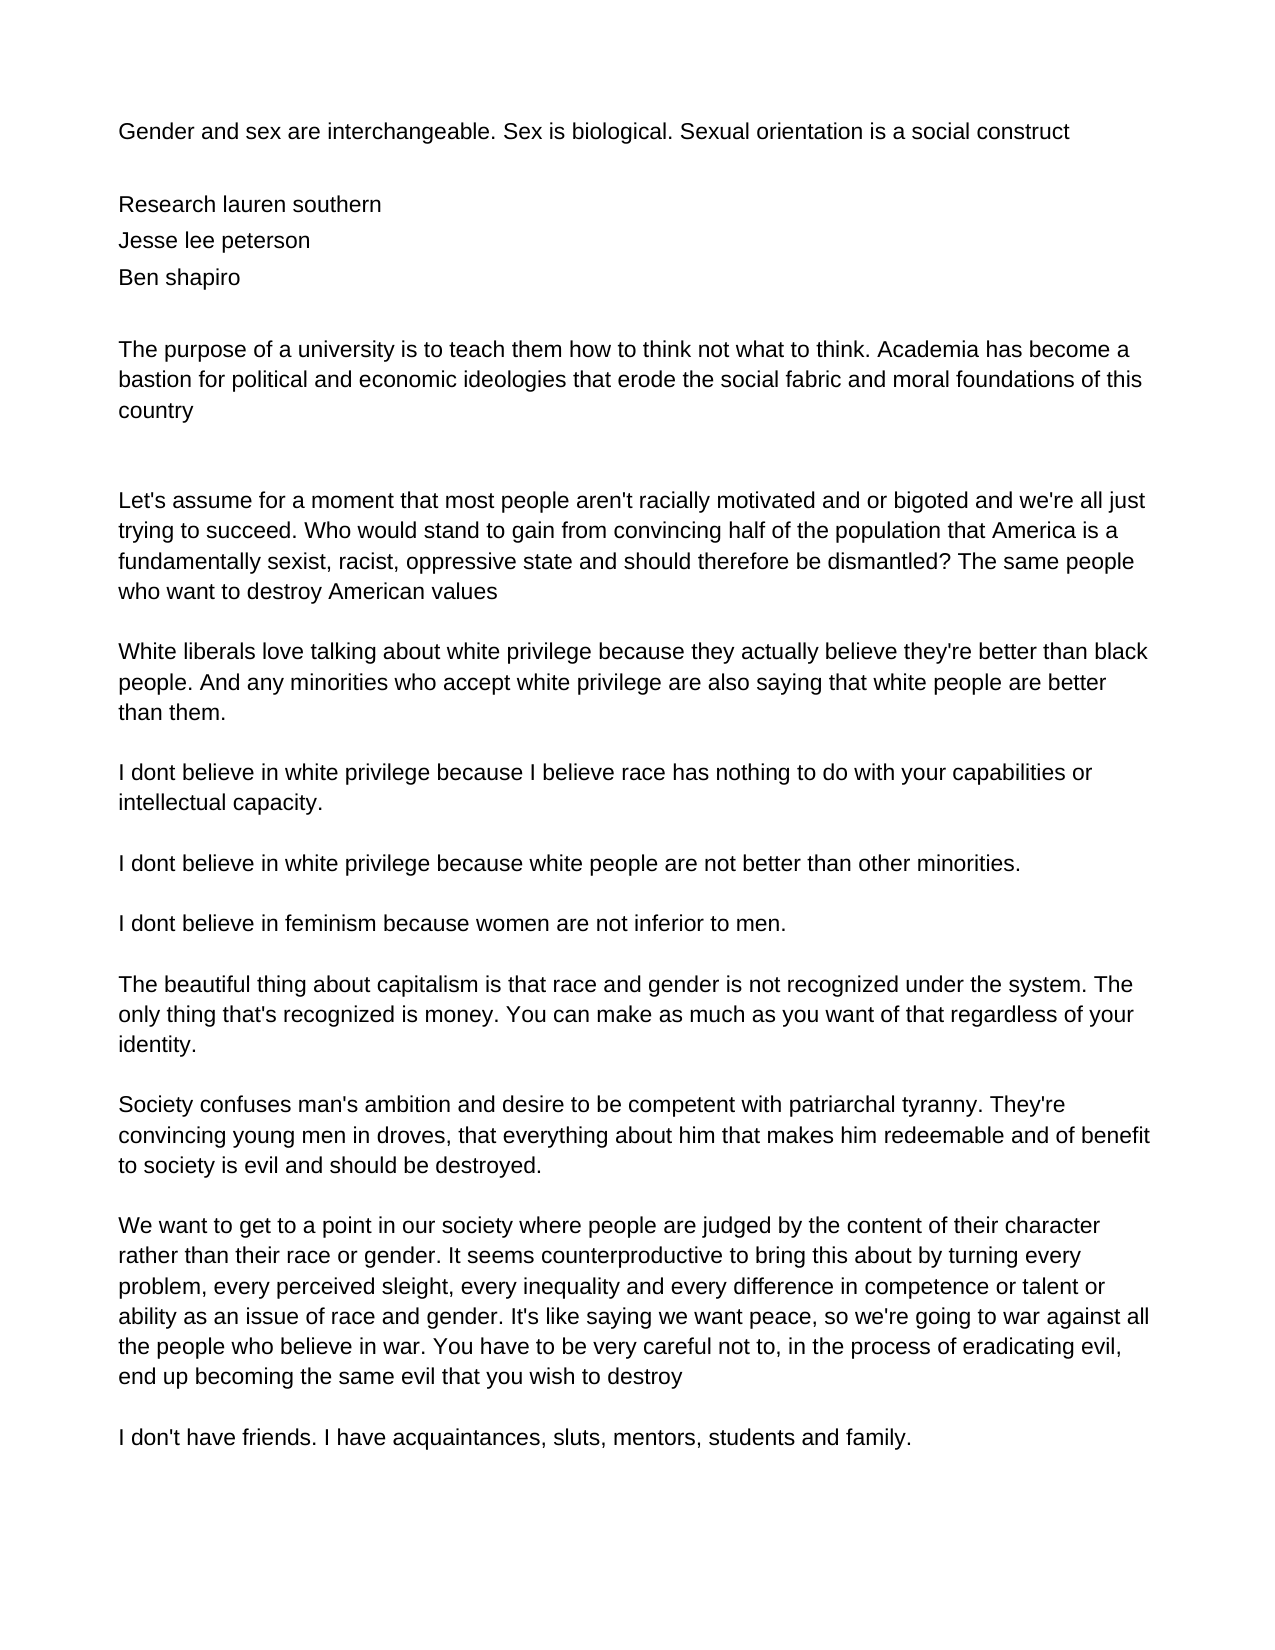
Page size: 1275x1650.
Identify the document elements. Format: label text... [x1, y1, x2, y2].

text I dont believe in white privilege because white people are not better than other minorities. [118, 850, 1157, 876]
text Research lauren southern [118, 191, 1157, 217]
text White liberals love talking about white privilege because they actually believe they're better than black people. And any minorities who accept white privilege are also saying that white people are better than them. [118, 638, 1157, 725]
text Jesse lee peterson [118, 227, 1157, 253]
text The purpose of a university is to teach them how to think not what to think. Academia has become a bastion for political and economic ideologies that erode the social fabric and moral foundations of this country [118, 336, 1157, 423]
text Let's assume for a moment that most people aren't racially motivated and or bigoted and we're all just trying to succeed. Who would stand to gain from convincing half of the population that America is a fundamentally sexist, racist, oppressive state and should therefore be dismantled? The same people who want to destroy American values [118, 487, 1157, 604]
text The beautiful thing about capitalism is that race and gender is not recognized under the system. The only thing that's recognized is money. You can make as much as you want of that regardless of your identity. [118, 971, 1157, 1057]
text Gender and sex are interchangeable. Sex is biological. Sexual orientation is a social construct [118, 118, 1157, 144]
text I dont believe in feminism because women are not inferior to men. [118, 910, 1157, 937]
text We want to get to a point in our society where people are judged by the content of their character rather than their race or gender. It seems counterproductive to bring this about by turning every problem, every perceived sleight, every inequality and every difference in competence or talent or ability as an issue of race and gender. It's like saying we want peace, so we're going to war against all the people who believe in war. You have to be very careful not to, in the process of eradicating evil, end up becoming the same evil that you wish to destroy [118, 1212, 1157, 1390]
text I don't have friends. I have acquaintances, sluts, mentors, students and family. [118, 1424, 1157, 1450]
text Ben shapiro [118, 263, 1157, 290]
text Society confuses man's ambition and desire to be competent with patriarchal tyranny. They're convincing young men in droves, that everything about him that makes him redeemable and of benefit to society is evil and should be destroyed. [118, 1091, 1157, 1178]
text I dont believe in white privilege because I believe race has nothing to do with your capabilities or intellectual capacity. [118, 759, 1157, 816]
